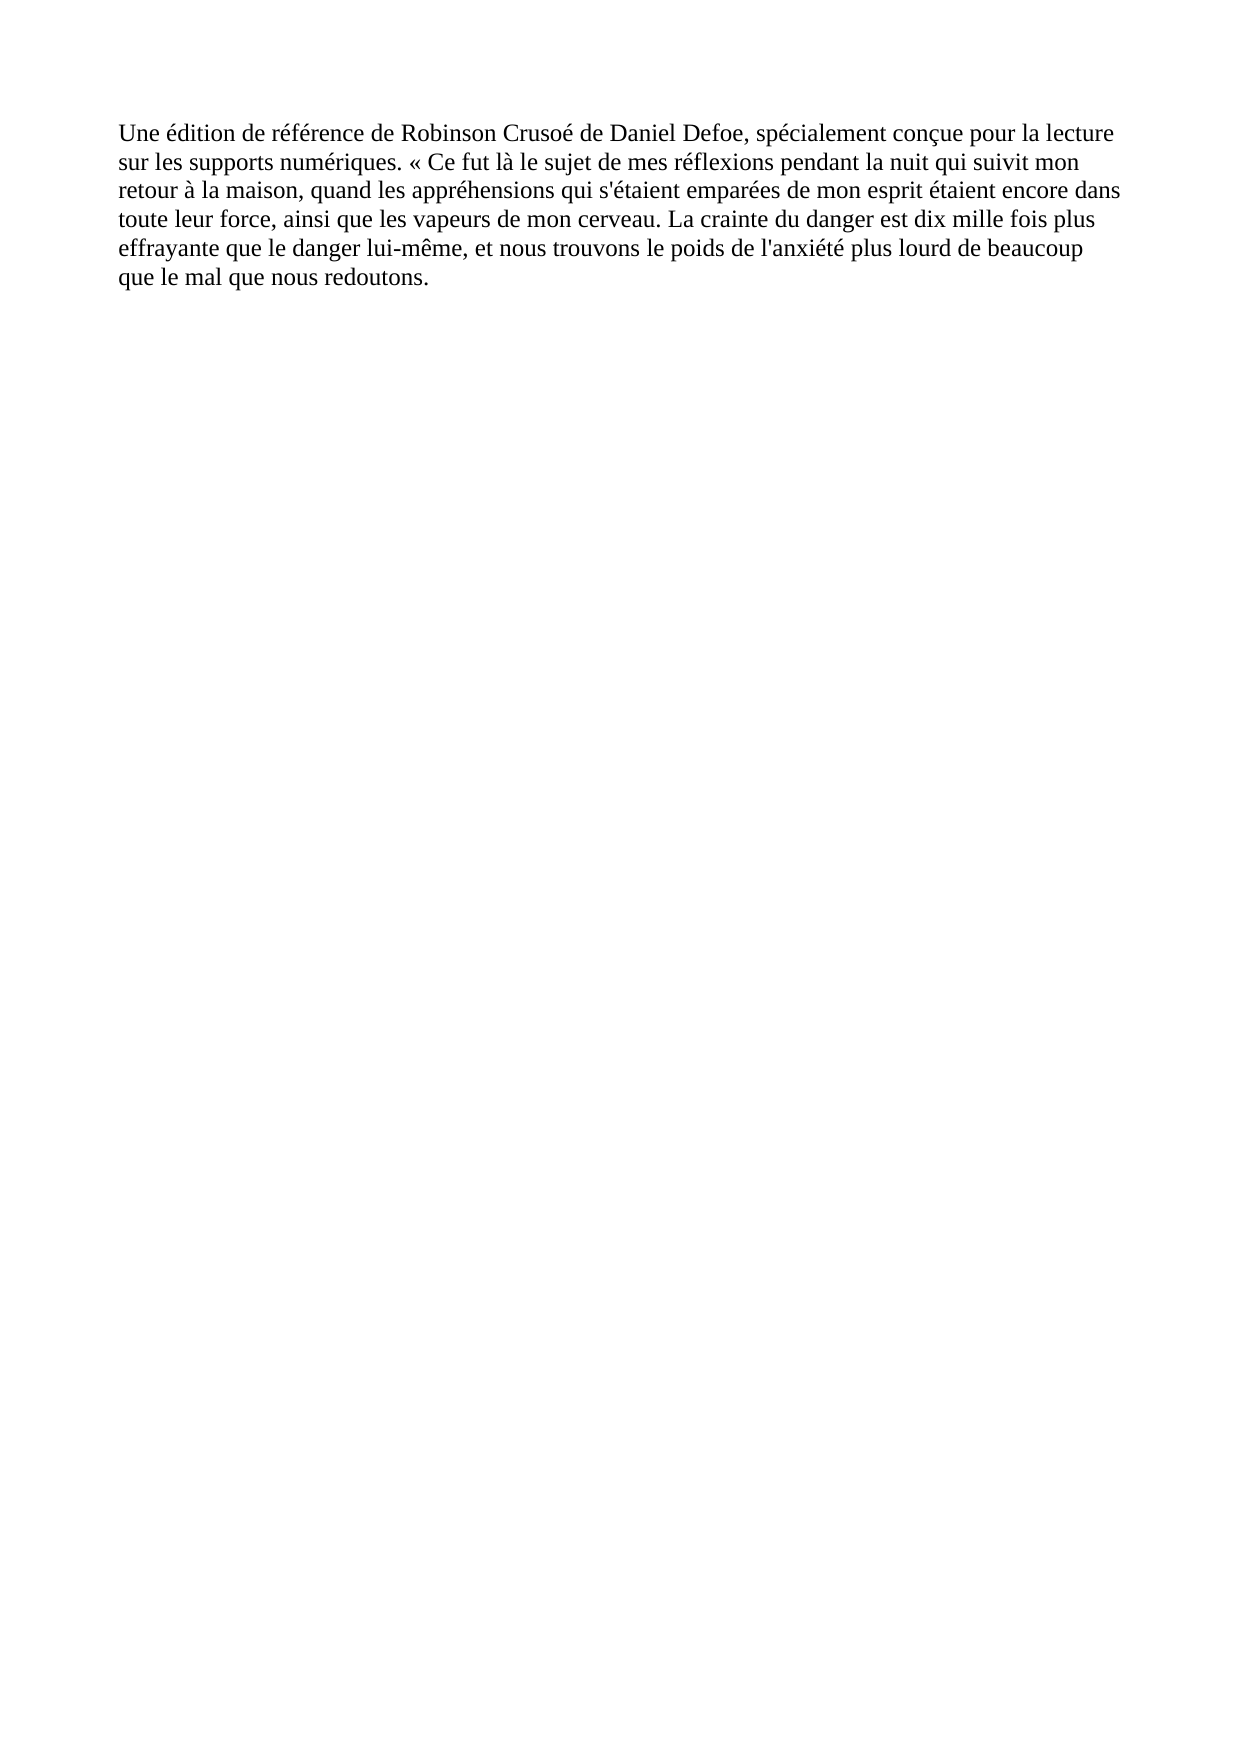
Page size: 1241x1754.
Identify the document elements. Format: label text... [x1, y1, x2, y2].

text Une édition de référence de Robinson Crusoé de Daniel Defoe, spécialement conçue pour la lecture sur les supports numériques. « Ce fut là le sujet de mes réflexions pendant la nuit qui suivit mon retour à la maison, quand les appréhensions qui s'étaient emparées de mon esprit étaient encore dans toute leur force, ainsi que les vapeurs de mon cerveau. La crainte du danger est dix mille fois plus effrayante que le danger lui-même, et nous trouvons le poids de l'anxiété plus lourd de beaucoup que le mal que nous redoutons. [118, 118, 1122, 291]
